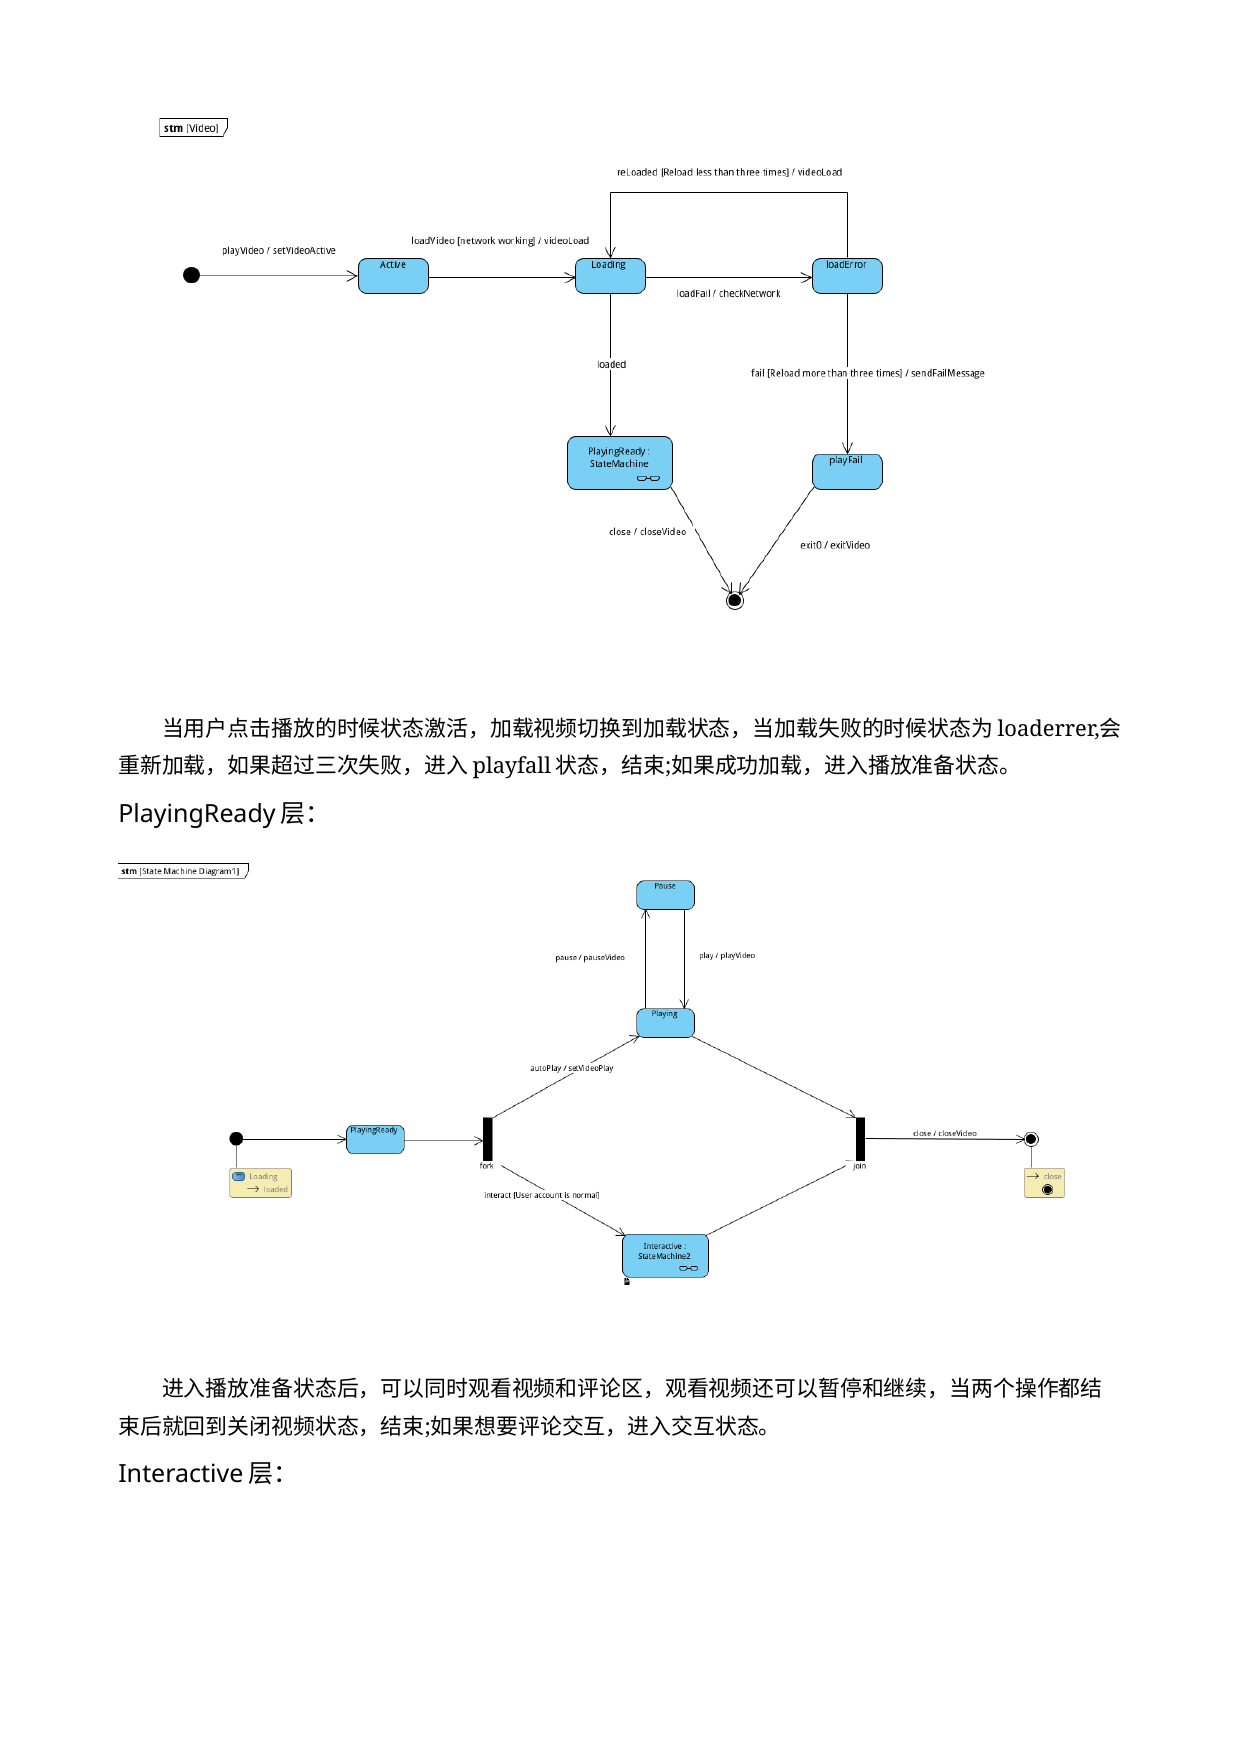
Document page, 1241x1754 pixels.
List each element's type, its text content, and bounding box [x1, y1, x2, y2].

text 当用户点击播放的时候状态激活，加载视频切换到加载状态，当加载失败的时候状态为loaderrer,会重新加载，如果超过三次失败，进入playfall状态，结束;如果成功加载，进入播放准备状态。 [118, 711, 1122, 780]
text PlayingReady层： [118, 793, 1122, 829]
text Interactive层： [118, 1454, 1122, 1490]
text 进入播放准备状态后，可以同时观看视频和评论区，观看视频还可以暂停和继续，当两个操作都结束后就回到关闭视频状态，结束;如果想要评论交互，进入交互状态。 [118, 1371, 1122, 1441]
picture [118, 863, 1123, 1311]
picture [159, 118, 1081, 670]
